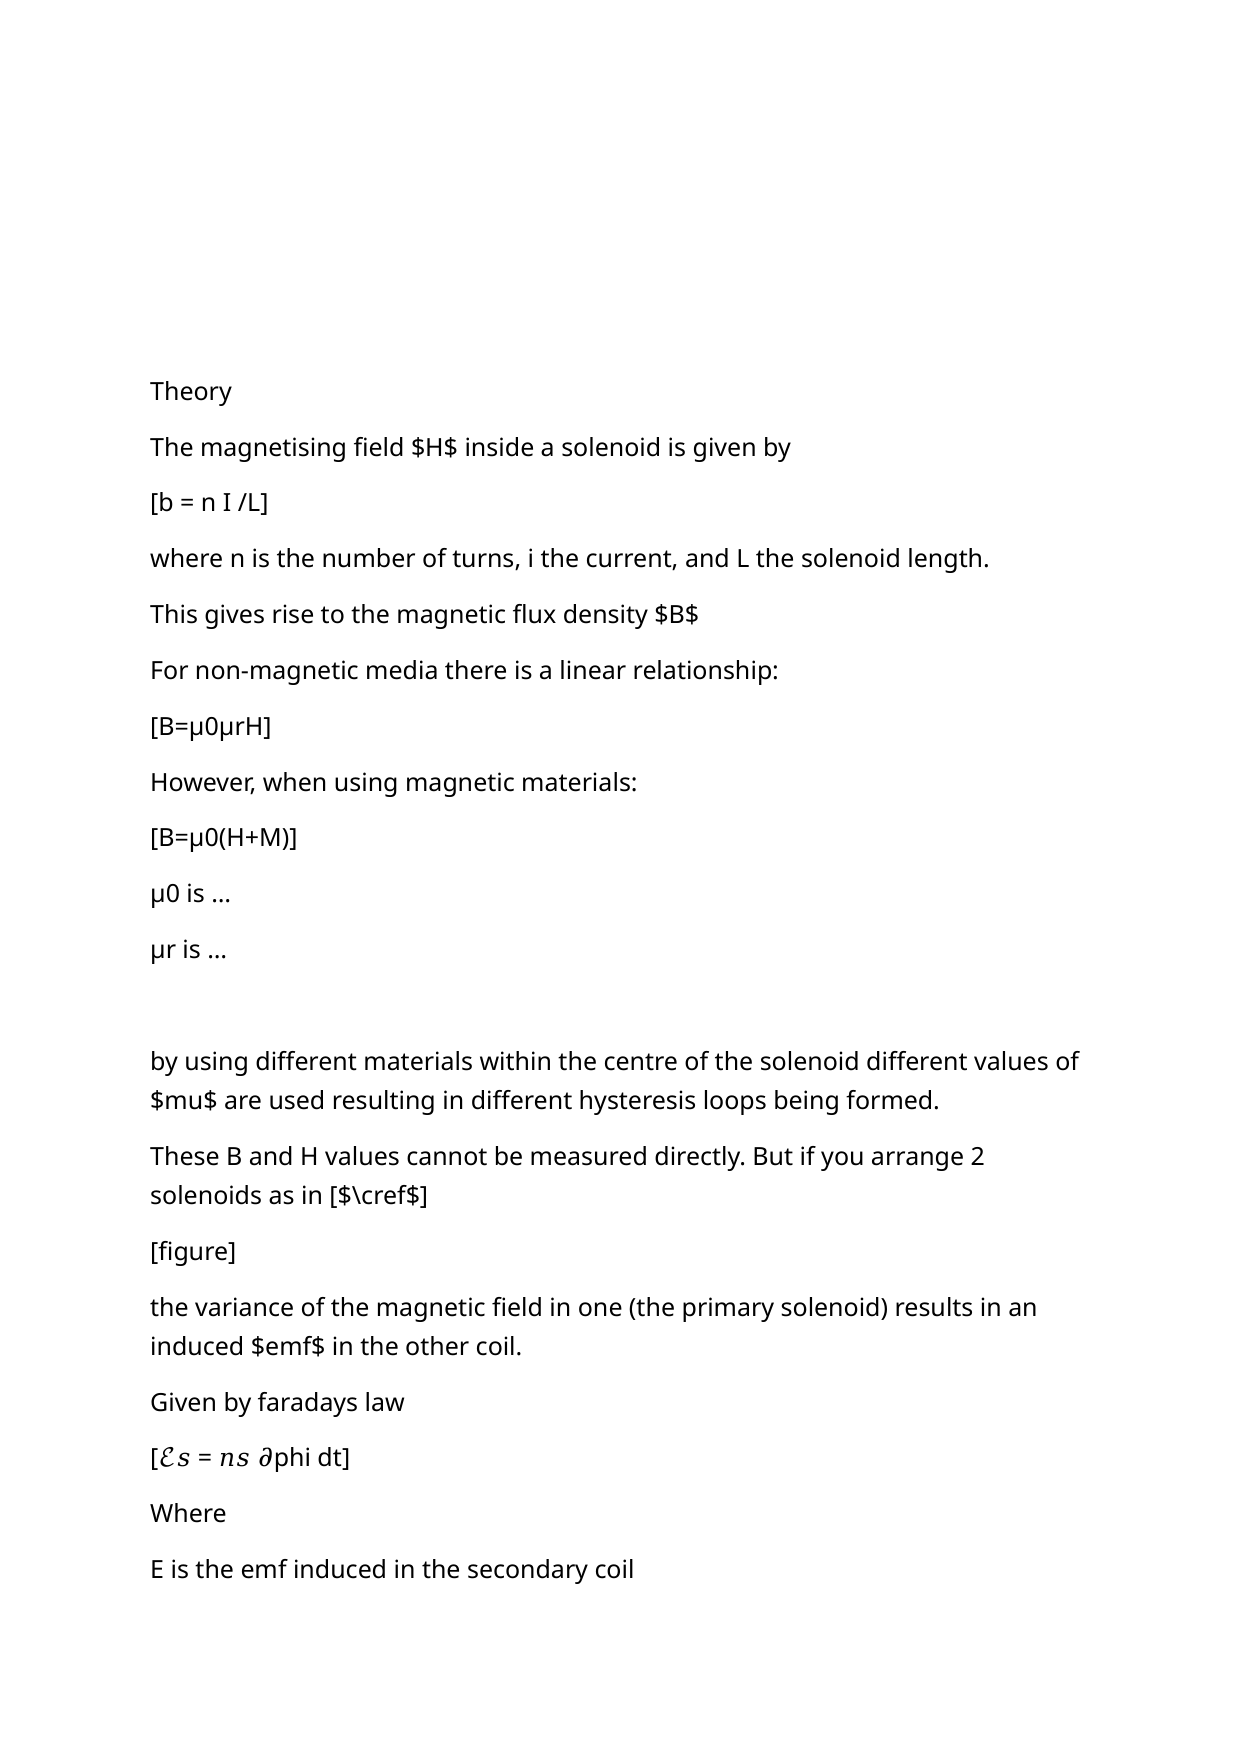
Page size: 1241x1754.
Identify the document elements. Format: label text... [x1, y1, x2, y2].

text [b = n I /L] [150, 485, 1090, 519]
text E is the emf induced in the secondary coil [150, 1552, 1090, 1586]
text Theory [150, 373, 1090, 407]
text the variance of the magnetic field in one (the primary solenoid) results in an induced $emf$ in the other coil. [150, 1289, 1090, 1362]
text Where [150, 1496, 1090, 1530]
text The magnetising field $H$ inside a solenoid is given by [150, 429, 1090, 463]
text μ0 is … [150, 876, 1090, 910]
text where n is the number of turns, i the current, and L the solenoid length. [150, 541, 1090, 575]
text Given by faradays law [150, 1384, 1090, 1418]
text by using different materials within the centre of the solenoid different values of $mu$ are used resulting in different hysteresis loops being formed. [150, 1043, 1090, 1117]
text μr is … [150, 932, 1090, 966]
text [B=μ0​μr​H] [150, 708, 1090, 742]
text However, when using magnetic materials: [150, 764, 1090, 798]
text These B and H values cannot be measured directly. But if you arrange 2 solenoids as in [$\cref$] [150, 1138, 1090, 1212]
text For non-magnetic media there is a linear relationship: [150, 652, 1090, 687]
text [figure] [150, 1233, 1090, 1267]
text This gives rise to the magnetic flux density $B$ [150, 597, 1090, 631]
text [B=μ0​(H+M)] [150, 820, 1090, 854]
text [ℰ𝑠 = 𝑛𝑠 𝜕phi dt] [150, 1440, 1090, 1474]
